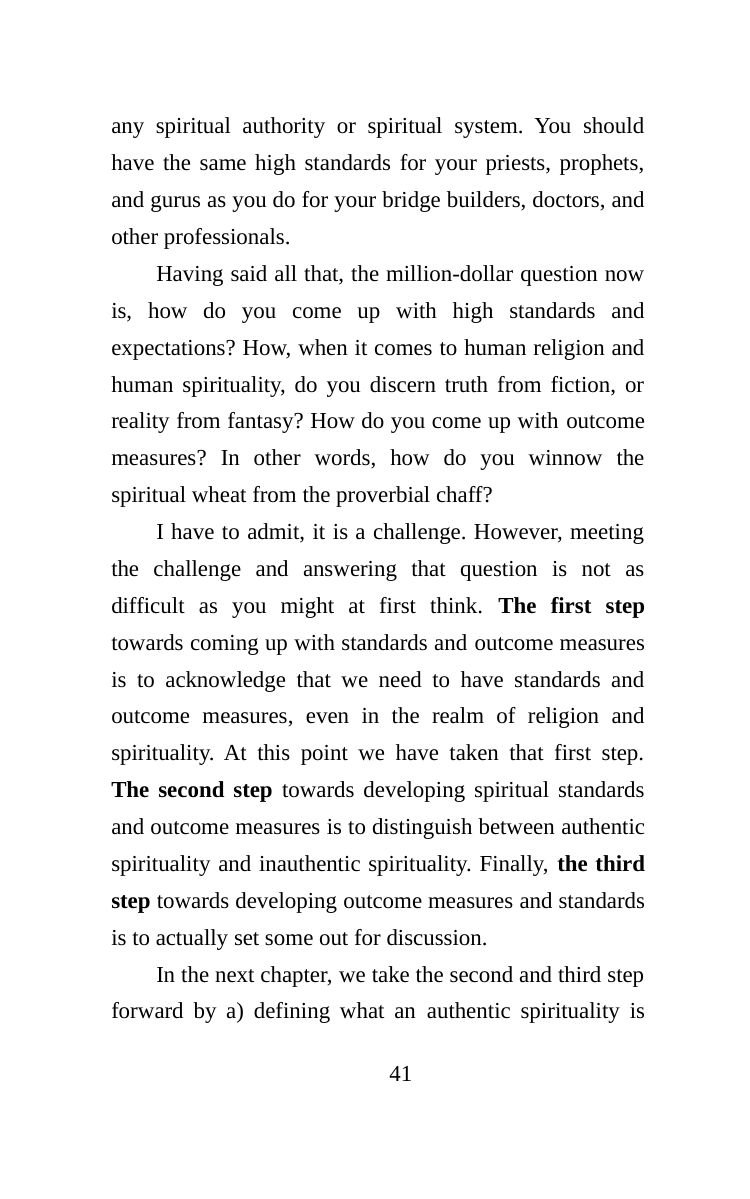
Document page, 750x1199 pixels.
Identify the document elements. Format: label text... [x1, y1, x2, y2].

text any spiritual authority or spiritual system. You should have the same high standards for your priests, prophets, and gurus as you do for your bridge builders, doctors, and other professionals. [111, 112, 645, 249]
text I have to admit, it is a challenge. However, meeting the challenge and answering that question is not as difficult as you might at first think. The first step towards coming up with standards and outcome measures is to acknowledge that we need to have standards and outcome measures, even in the realm of religion and spirituality. At this point we have taken that first step. The second step towards developing spiritual standards and outcome measures is to distinguish between authentic spirituality and inauthentic spirituality. Finally, the third step towards developing outcome measures and standards is to actually set some out for discussion. [111, 518, 645, 950]
text In the next chapter, we take the second and third step forward by a) defining what an authentic spirituality is [111, 961, 645, 1024]
text Having said all that, the million-dollar question now is, how do you come up with high standards and expectations? How, when it comes to human religion and human spirituality, do you discern truth from fiction, or reality from fantasy? How do you come up with outcome measures? In other words, how do you winnow the spiritual wheat from the proverbial chaff? [111, 260, 645, 508]
